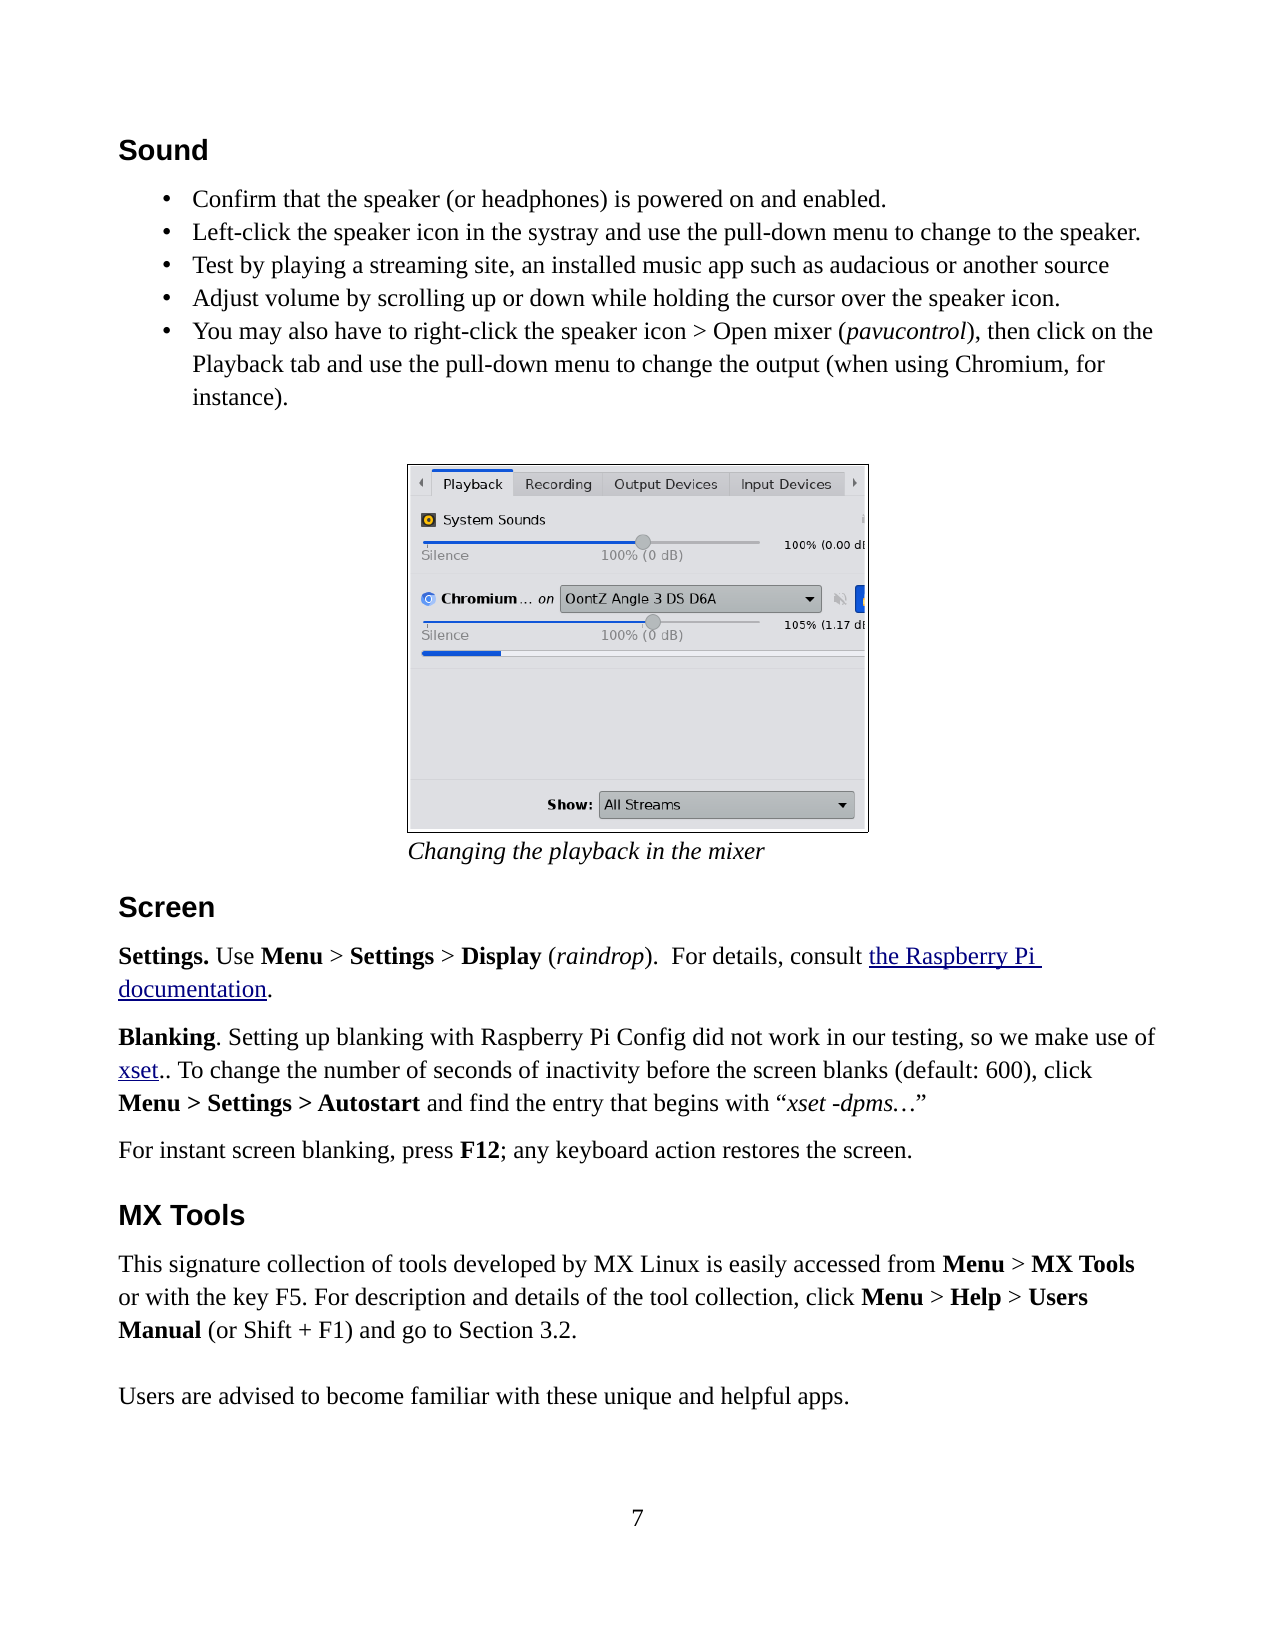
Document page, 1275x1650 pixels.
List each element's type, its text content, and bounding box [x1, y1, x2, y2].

text Settings. Use Menu > Settings > Display (raindrop). For details, consult the Raspberry Pi documentation. [118, 941, 1157, 1003]
subtitle Screen [118, 890, 1157, 924]
list Left-click the speaker icon in the systray and use the pull-down menu to change to the speaker. [162, 217, 1157, 246]
text For instant screen blanking, press F12; any keyboard action restores the screen. [118, 1135, 1157, 1164]
text This signature collection of tools developed by MX Linux is easily accessed from Menu > MX Tools or with the key F5. For description and details of the tool collection, click Menu > Help > Users Manual (or Shift + F1) and go to Section 3.2. [118, 1249, 1157, 1343]
text [408, 465, 868, 832]
subtitle Sound [118, 133, 1157, 166]
text Users are advised to become familiar with these unique and helpful apps. [118, 1381, 1157, 1409]
list Confirm that the speaker (or headphones) is powered on and enabled. [162, 184, 1157, 212]
text Blanking. Setting up blanking with Raspberry Pi Config did not work in our testing, so we make use of xset.. To change the number of seconds of inactivity before the screen blanks (default: 600), click Menu > Settings > Autostart and find the entry that begins with “xset -dpms…” [118, 1022, 1157, 1117]
picture [410, 466, 865, 829]
text Changing the playback in the mixer [407, 833, 868, 865]
list Adjust volume by scrolling up or down while holding the cursor over the speaker icon. [162, 283, 1157, 312]
list You may also have to right-click the speaker icon > Open mixer (pavucontrol), then click on the Playback tab and use the pull-down menu to change the output (when using Chromium, for instance). [162, 316, 1157, 411]
list Test by playing a streaming site, an installed music app such as audacious or another source [162, 250, 1157, 278]
subtitle MX Tools [118, 1198, 1157, 1231]
